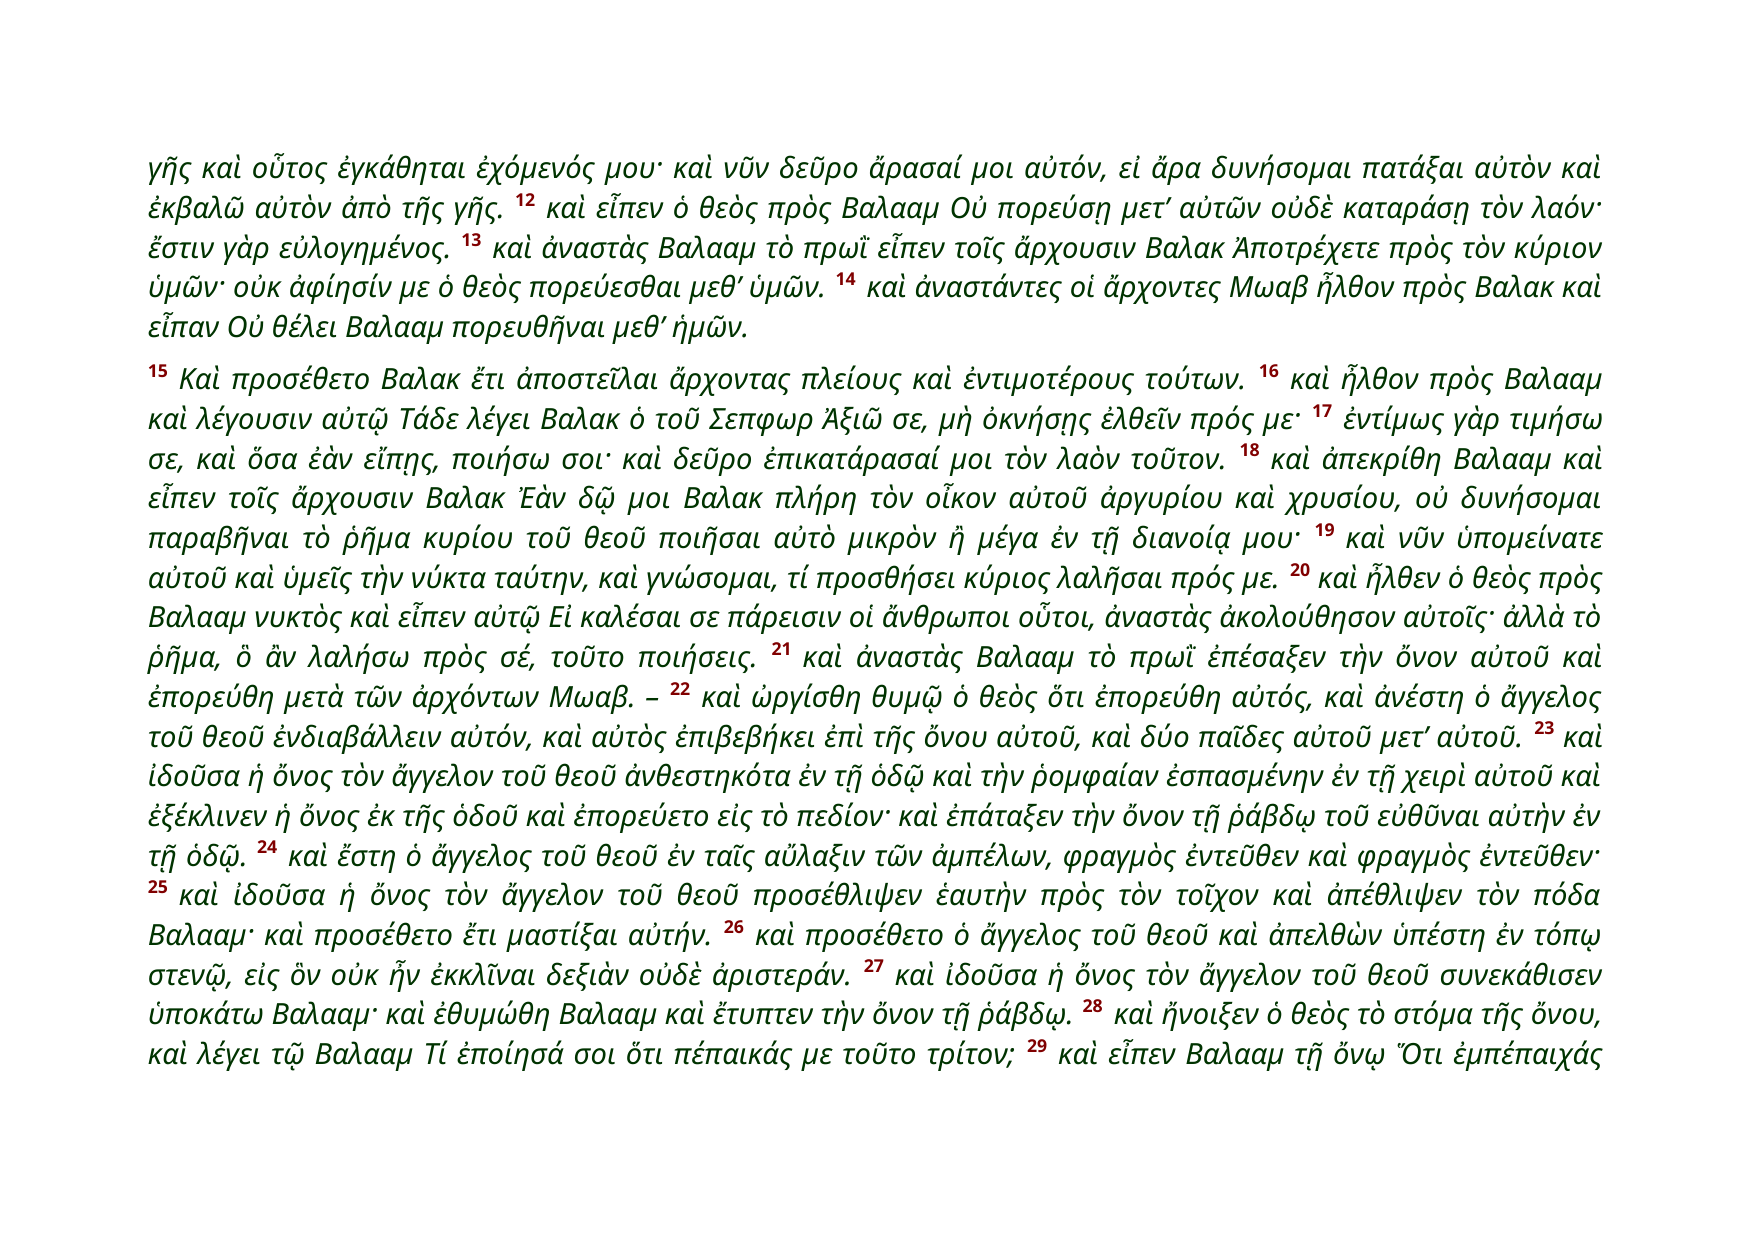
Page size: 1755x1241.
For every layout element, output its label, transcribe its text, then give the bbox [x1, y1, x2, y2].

text γῆς καὶ οὗτος ἐγκάθηται ἐχόμενός μου· καὶ νῦν δεῦρο ἄρασαί μοι αὐτόν, εἰ ἄρα δυνήσομαι πατάξαι αὐτὸν καὶ ἐκβαλῶ αὐτὸν ἀπὸ τῆς γῆς. 12 καὶ εἶπεν ὁ θεὸς πρὸς Βαλααμ Οὐ πορεύσῃ μετ’ αὐτῶν οὐδὲ καταράσῃ τὸν λαόν· ἔστιν γὰρ εὐλογημένος. 13 καὶ ἀναστὰς Βαλααμ τὸ πρωῒ εἶπεν τοῖς ἄρχουσιν Βαλακ Ἀποτρέχετε πρὸς τὸν κύριον ὑμῶν· οὐκ ἀφίησίν με ὁ θεὸς πορεύεσθαι μεθ’ ὑμῶν. 14 καὶ ἀναστάντες οἱ ἄρχοντες Μωαβ ἦλθον πρὸς Βαλακ καὶ εἶπαν Οὐ θέλει Βαλααμ πορευθῆναι μεθ’ ἡμῶν. [148, 148, 1606, 346]
text 15 Καὶ προσέθετο Βαλακ ἔτι ἀποστεῖλαι ἄρχοντας πλείους καὶ ἐντιμοτέρους τούτων. 16 καὶ ἦλθον πρὸς Βαλααμ καὶ λέγουσιν αὐτῷ Τάδε λέγει Βαλακ ὁ τοῦ Σεπφωρ Ἀξιῶ σε, μὴ ὀκνήσῃς ἐλθεῖν πρός με· 17 ἐντίμως γὰρ τιμήσω σε, καὶ ὅσα ἐὰν εἴπῃς, ποιήσω σοι· καὶ δεῦρο ἐπικατάρασαί μοι τὸν λαὸν τοῦτον. 18 καὶ ἀπεκρίθη Βαλααμ καὶ εἶπεν τοῖς ἄρχουσιν Βαλακ Ἐὰν δῷ μοι Βαλακ πλήρη τὸν οἶκον αὐτοῦ ἀργυρίου καὶ χρυσίου, οὐ δυνήσομαι παραβῆναι τὸ ῥῆμα κυρίου τοῦ θεοῦ ποιῆσαι αὐτὸ μικρὸν ἢ μέγα ἐν τῇ διανοίᾳ μου· 19 καὶ νῦν ὑπομείνατε αὐτοῦ καὶ ὑμεῖς τὴν νύκτα ταύτην, καὶ γνώσομαι, τί προσθήσει κύριος λαλῆσαι πρός με. 20 καὶ ἦλθεν ὁ θεὸς πρὸς Βαλααμ νυκτὸς καὶ εἶπεν αὐτῷ Εἰ καλέσαι σε πάρεισιν οἱ ἄνθρωποι οὗτοι, ἀναστὰς ἀκολούθησον αὐτοῖς· ἀλλὰ τὸ ῥῆμα, ὃ ἂν λαλήσω πρὸς σέ, τοῦτο ποιήσεις. 21 καὶ ἀναστὰς Βαλααμ τὸ πρωῒ ἐπέσαξεν τὴν ὄνον αὐτοῦ καὶ ἐπορεύθη μετὰ τῶν ἀρχόντων Μωαβ. – 22 καὶ ὠργίσθη θυμῷ ὁ θεὸς ὅτι ἐπορεύθη αὐτός, καὶ ἀνέστη ὁ ἄγγελος τοῦ θεοῦ ἐνδιαβάλλειν αὐτόν, καὶ αὐτὸς ἐπιβεβήκει ἐπὶ τῆς ὄνου αὐτοῦ, καὶ δύο παῖδες αὐτοῦ μετ’ αὐτοῦ. 23 καὶ ἰδοῦσα ἡ ὄνος τὸν ἄγγελον τοῦ θεοῦ ἀνθεστηκότα ἐν τῇ ὁδῷ καὶ τὴν ῥομφαίαν ἐσπασμένην ἐν τῇ χειρὶ αὐτοῦ καὶ ἐξέκλινεν ἡ ὄνος ἐκ τῆς ὁδοῦ καὶ ἐπορεύετο εἰς τὸ πεδίον· καὶ ἐπάταξεν τὴν ὄνον τῇ ῥάβδῳ τοῦ εὐθῦναι αὐτὴν ἐν τῇ ὁδῷ. 24 καὶ ἔστη ὁ ἄγγελος τοῦ θεοῦ ἐν ταῖς αὔλαξιν τῶν ἀμπέλων, φραγμὸς ἐντεῦθεν καὶ φραγμὸς ἐντεῦθεν· 25 καὶ ἰδοῦσα ἡ ὄνος τὸν ἄγγελον τοῦ θεοῦ προσέθλιψεν ἑαυτὴν πρὸς τὸν τοῖχον καὶ ἀπέθλιψεν τὸν πόδα Βαλααμ· καὶ προσέθετο ἔτι μαστίξαι αὐτήν. 26 καὶ προσέθετο ὁ ἄγγελος τοῦ θεοῦ καὶ ἀπελθὼν ὑπέστη ἐν τόπῳ στενῷ, εἰς ὃν οὐκ ἦν ἐκκλῖναι δεξιὰν οὐδὲ ἀριστεράν. 27 καὶ ἰδοῦσα ἡ ὄνος τὸν ἄγγελον τοῦ θεοῦ συνεκάθισεν ὑποκάτω Βαλααμ· καὶ ἐθυμώθη Βαλααμ καὶ ἔτυπτεν τὴν ὄνον τῇ ῥάβδῳ. 28 καὶ ἤνοιξεν ὁ θεὸς τὸ στόμα τῆς ὄνου, καὶ λέγει τῷ Βαλααμ Τί ἐποίησά σοι ὅτι πέπαικάς με τοῦτο τρίτον; 29 καὶ εἶπεν Βαλααμ τῇ ὄνῳ Ὅτι ἐμπέπαιχάς [148, 359, 1606, 1073]
